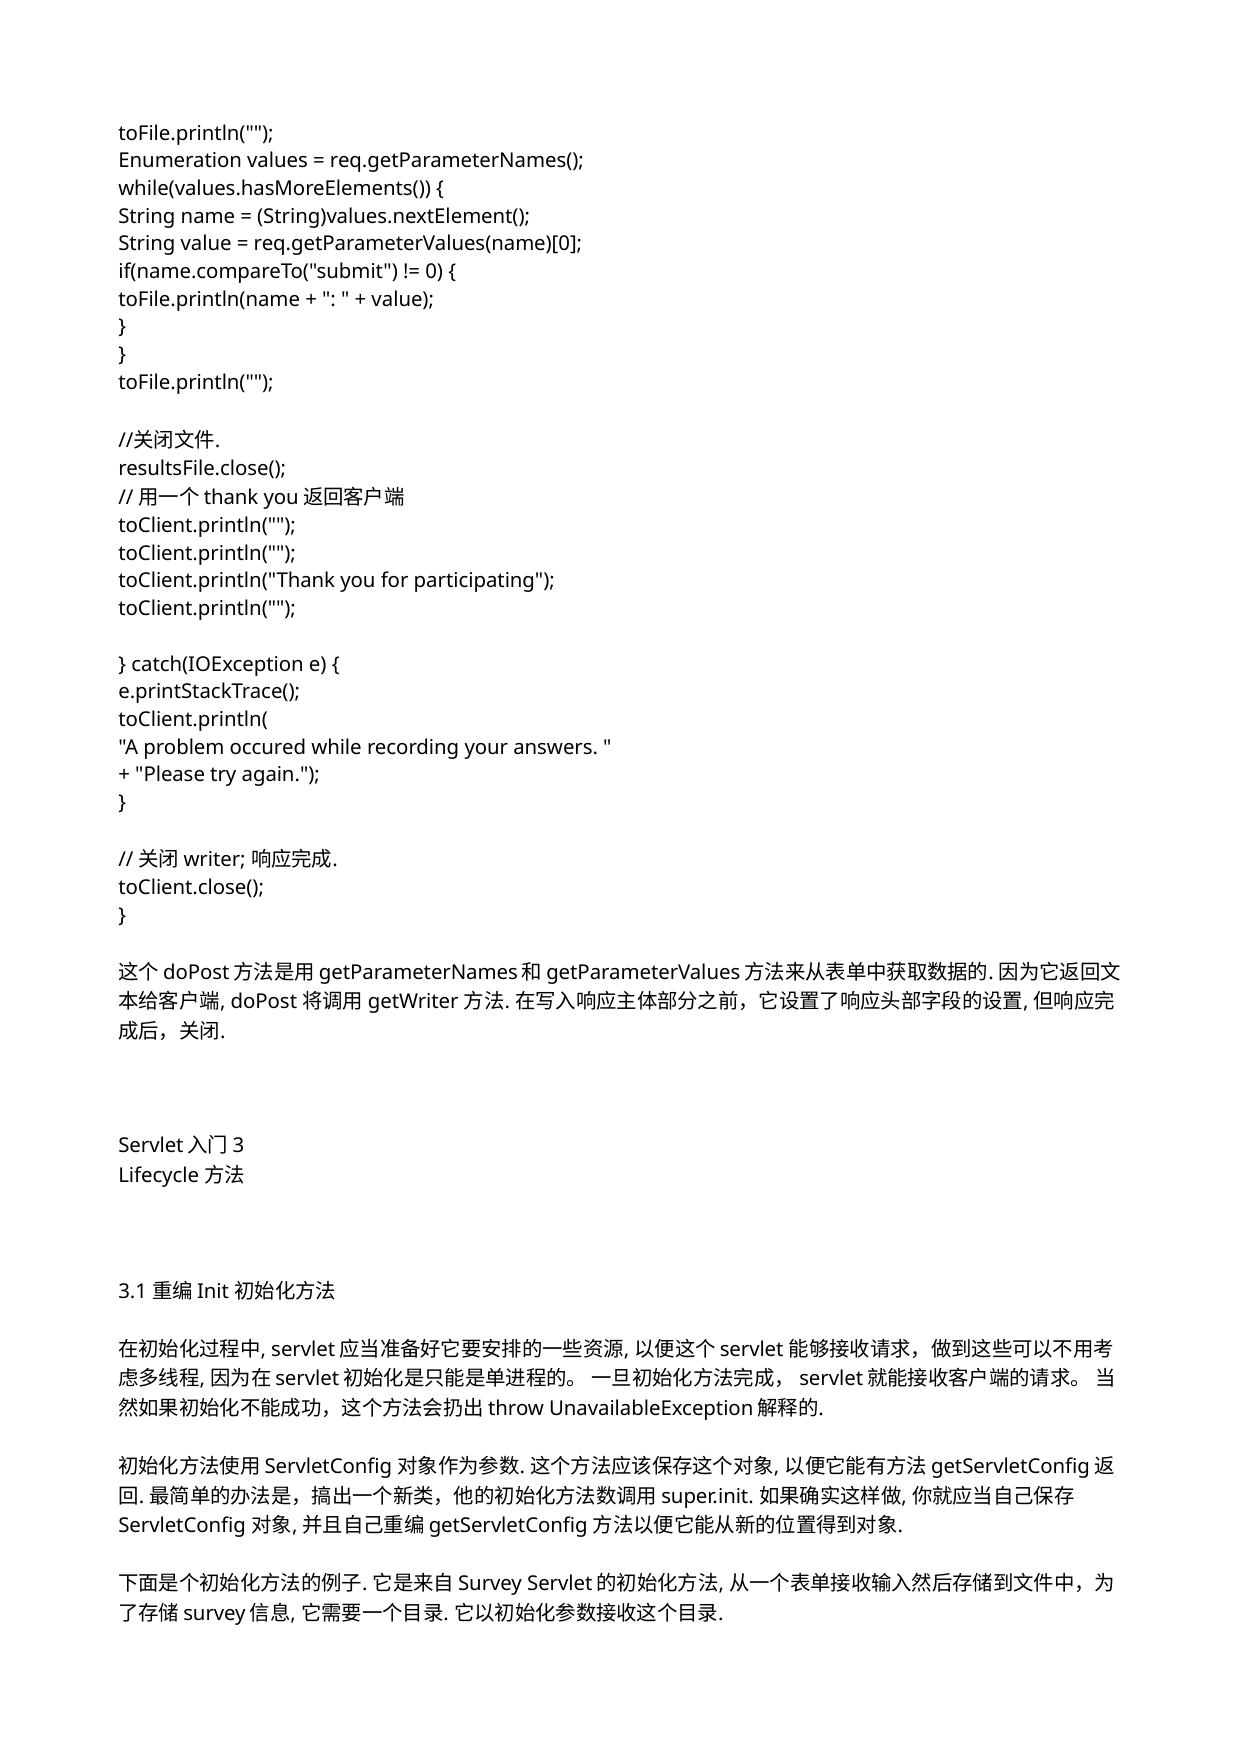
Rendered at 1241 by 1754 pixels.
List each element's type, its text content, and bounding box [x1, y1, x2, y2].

text Servlet入门3 Lifecycle 方法 3.1 重编Init 初始化方法 在初始化过程中, servlet应当准备好它要安排的一些资源, 以便这个servlet 能够接收请求，做到这些可以不用考虑多线程, 因为在servlet初始化是只能是单进程的。 一旦初始化方法完成， servlet就能接收客户端的请求。 当然如果初始化不能成功，这个方法会扔出throw UnavailableException解释的. 初始化方法使用ServletConfig 对象作为参数. 这个方法应该保存这个对象, 以便它能有方法getServletConfig返回. 最简单的办法是，搞出一个新类，他的初始化方法数调用super.init. 如果确实这样做, 你就应当自己保存ServletConfig 对象, 并且自己重编getServletConfig 方法以便它能从新的位置得到对象. 下面是个初始化方法的例子. 它是来自Survey Servlet的初始化方法, 从一个表单接收输入然后存储到文件中，为了存储survey信息, 它需要一个目录. 它以初始化参数接收这个目录. [118, 1101, 1122, 1626]
text toFile.println(""); Enumeration values = req.getParameterNames(); while(values.hasMoreElements()) { String name = (String)values.nextElement(); String value = req.getParameterValues(name)[0]; if(name.compareTo("submit") != 0) { toFile.println(name + ": " + value); } } toFile.println(""); //关闭文件. resultsFile.close(); [118, 118, 1122, 481]
text // 用一个thank you返回客户端 toClient.println(""); toClient.println(""); toClient.println("Thank you for participating"); toClient.println(""); } catch(IOException e) { e.printStackTrace(); toClient.println( "A problem occured while recording your answers. " + "Please try again."); } // 关闭writer; 响应完成. toClient.close(); } 这个doPost方法是用getParameterNames和getParameterValues方法来从表单中获取数据的. 因为它返回文本给客户端, doPost 将调用 getWriter 方法. 在写入响应主体部分之前，它设置了响应头部字段的设置, 但响应完成后，关闭. [118, 481, 1122, 1101]
